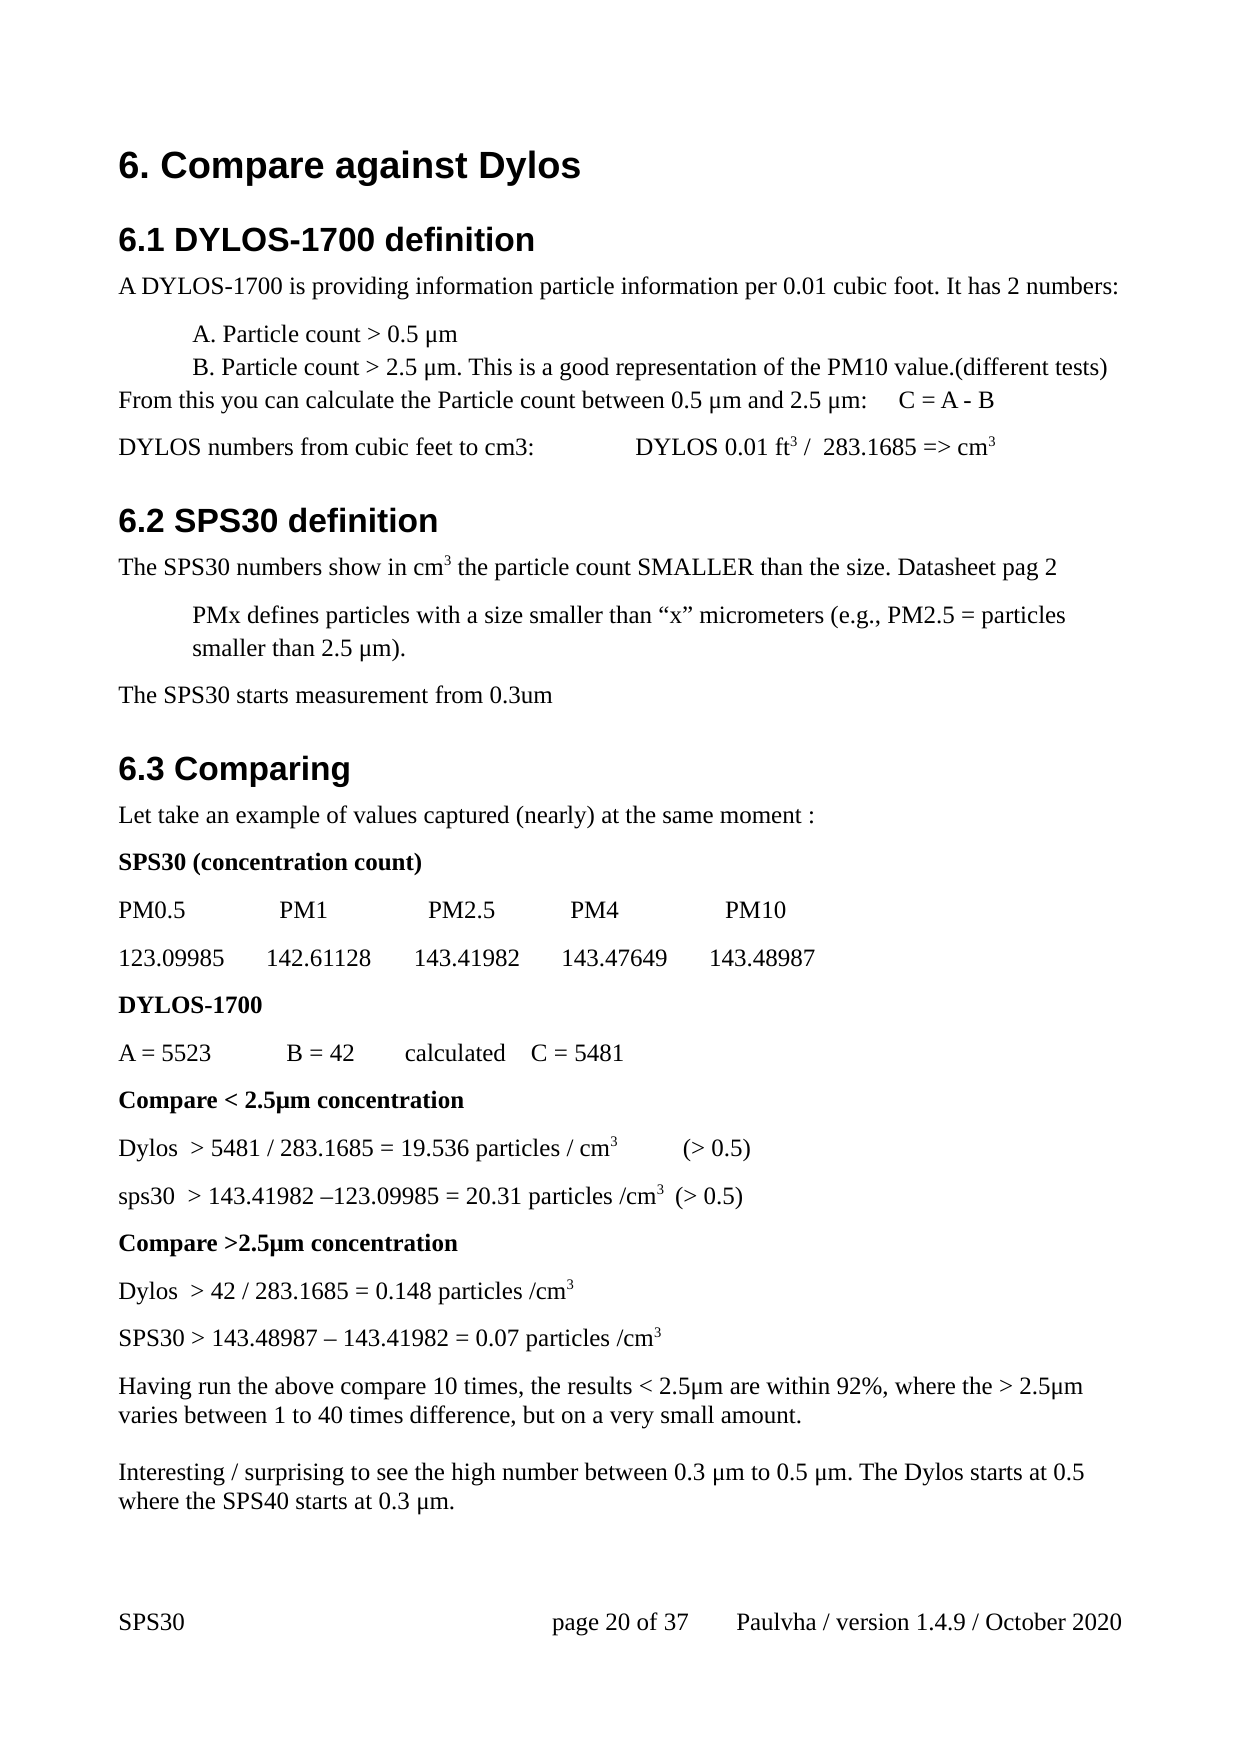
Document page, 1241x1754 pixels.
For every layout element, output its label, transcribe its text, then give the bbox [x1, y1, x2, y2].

text SPS30 > 143.48987 – 143.41982 = 0.07 particles /cm3 [118, 1323, 1122, 1352]
subtitle 6. Compare against Dylos [118, 143, 1122, 187]
text 123.09985 142.61128 143.41982 143.47649 143.48987 [118, 943, 1122, 971]
text From this you can calculate the Particle count between 0.5 μm and 2.5 μm: C = A - B [118, 385, 1122, 414]
text Compare < 2.5μm concentration [118, 1086, 1122, 1114]
text Let take an example of values captured (nearly) at the same moment : [118, 800, 1122, 829]
text Having run the above compare 10 times, the results < 2.5μm are within 92%, where the > 2.5μm varies between 1 to 40 times difference, but on a very small amount. [118, 1371, 1122, 1429]
text DYLOS numbers from cubic feet to cm3: DYLOS 0.01 ft3 / 283.1685 => cm3 [118, 432, 1122, 461]
subtitle 6.3 Comparing [118, 749, 1122, 787]
text A = 5523 B = 42 calculated C = 5481 [118, 1038, 1122, 1067]
text sps30 > 143.41982 –123.09985 = 20.31 particles /cm3 (> 0.5) [118, 1181, 1122, 1209]
text The SPS30 numbers show in cm3 the particle count SMALLER than the size. Datasheet pag 2 [118, 552, 1122, 581]
subtitle 6.2 SPS30 definition [118, 501, 1122, 539]
text PM0.5 PM1 PM2.5 PM4 PM10 [118, 895, 1122, 924]
text A DYLOS-1700 is providing information particle information per 0.01 cubic foot. It has 2 numbers: [118, 271, 1122, 300]
text Dylos > 5481 / 283.1685 = 19.536 particles / cm3 (> 0.5) [118, 1133, 1122, 1162]
text B. Particle count > 2.5 μm. This is a good representation of the PM10 value.(different tests) [192, 352, 1122, 381]
text Compare >2.5μm concentration [118, 1228, 1122, 1257]
text The SPS30 starts measurement from 0.3um [118, 680, 1122, 709]
subtitle 6.1 DYLOS-1700 definition [118, 220, 1122, 259]
text DYLOS-1700 [118, 990, 1122, 1019]
text PMx defines particles with a size smaller than “x” micrometers (e.g., PM2.5 = particles smaller than 2.5 μm). [192, 600, 1122, 661]
text A. Particle count > 0.5 μm [192, 319, 1122, 348]
text Interesting / surprising to see the high number between 0.3 μm to 0.5 μm. The Dylos starts at 0.5 where the SPS40 starts at 0.3 μm. [118, 1457, 1122, 1515]
text Dylos > 42 / 283.1685 = 0.148 particles /cm3 [118, 1276, 1122, 1305]
text SPS30 (concentration count) [118, 847, 1122, 876]
